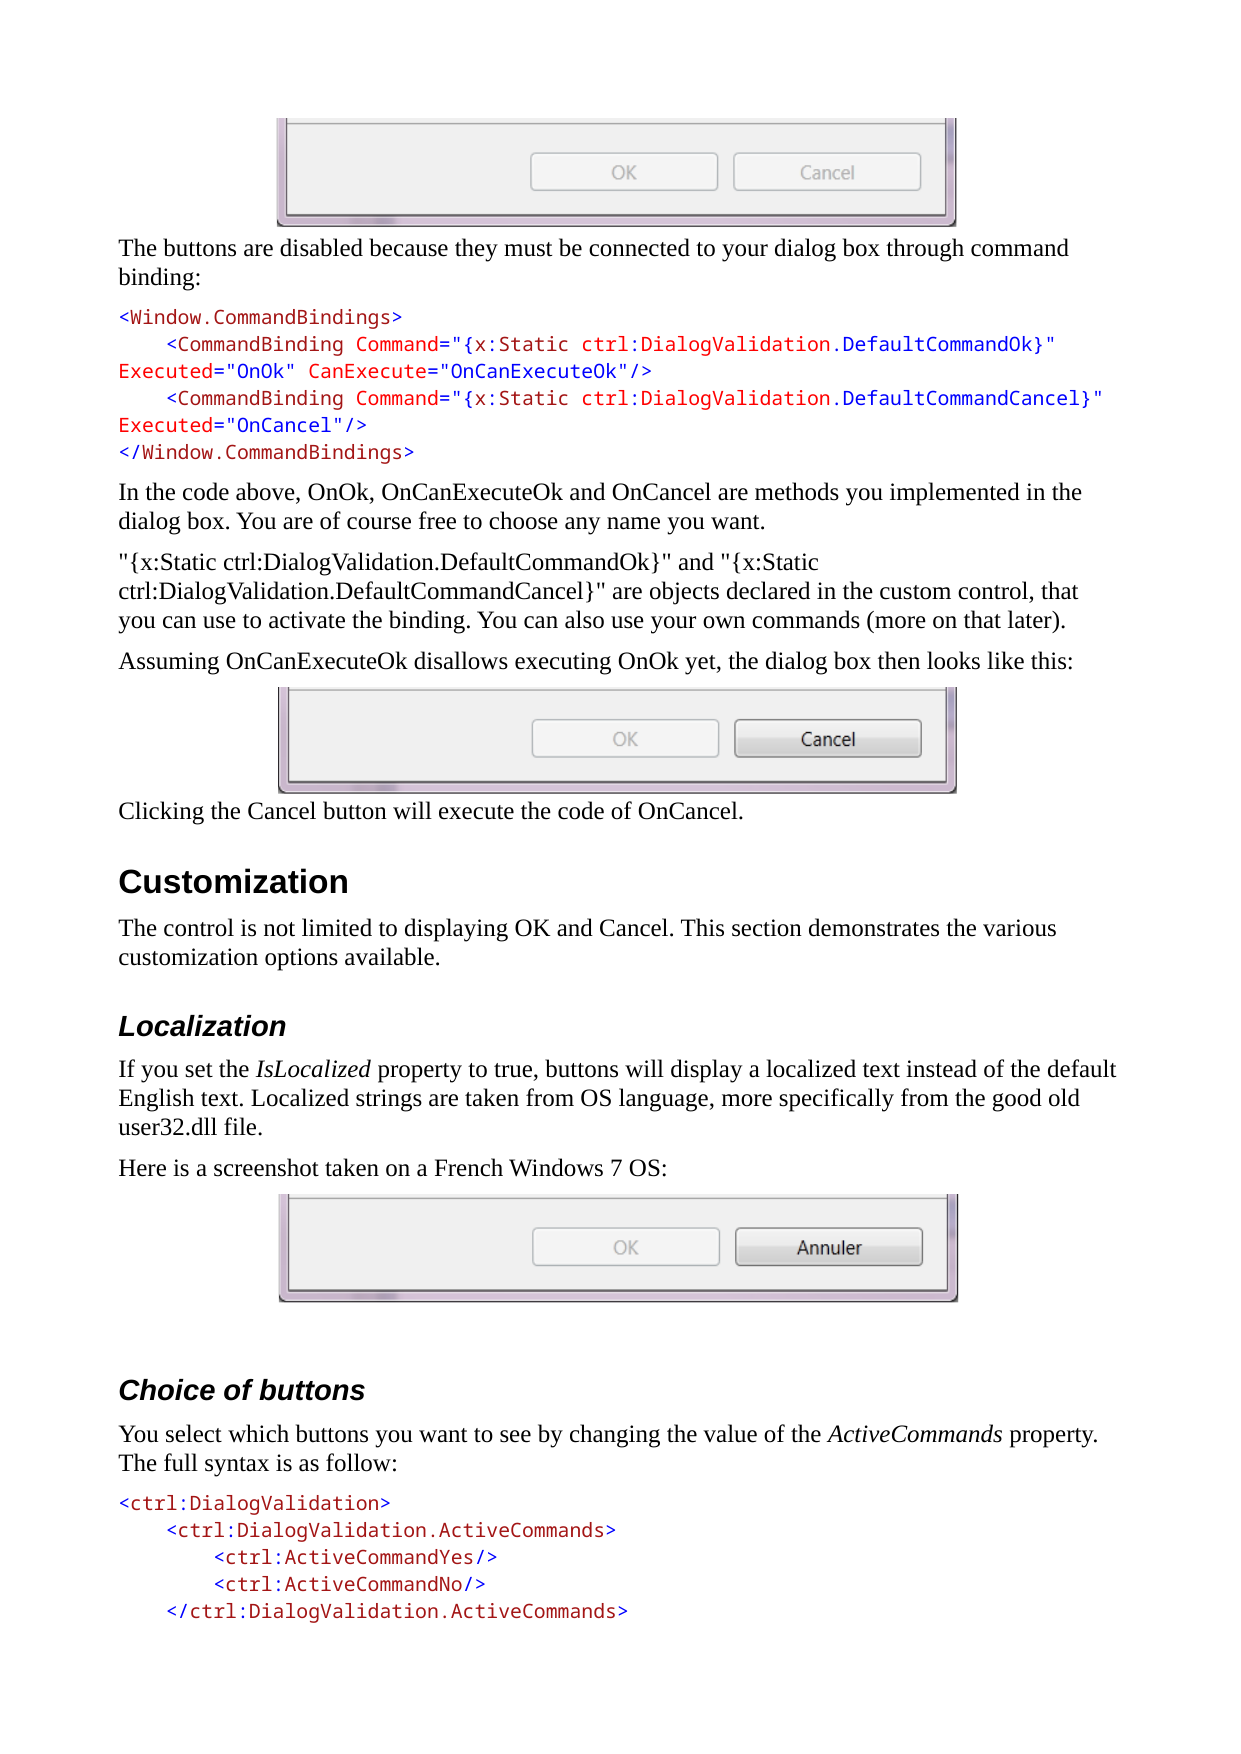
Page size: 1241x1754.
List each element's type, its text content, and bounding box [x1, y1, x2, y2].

text If you set the IsLocalized property to true, buttons will display a localized text instead of the default English text. Localized strings are taken from OS language, more specifically from the good old user32.dll file. [118, 1054, 1122, 1141]
subtitle Choice of buttons [118, 1373, 1122, 1407]
text You select which buttons you want to see by changing the value of the ActiveCommands property. The full syntax is as follow: [118, 1419, 1122, 1477]
text <CommandBinding Command="{x:Static ctrl:DialogValidation.DefaultCommandCancel}" Executed="OnCancel"/> [118, 384, 1122, 438]
text <ctrl:ActiveCommandNo/> [118, 1570, 1122, 1597]
text <ctrl:DialogValidation> [118, 1489, 1122, 1516]
text </Window.CommandBindings> [118, 438, 1122, 465]
text Clicking the Cancel button will execute the code of OnCancel. [118, 687, 1122, 825]
text </ctrl:DialogValidation.ActiveCommands> [118, 1597, 1122, 1624]
text "{x:Static ctrl:DialogValidation.DefaultCommandOk}" and "{x:Static ctrl:DialogValidation.DefaultCommandCancel}" are objects declared in the custom control, that you can use to activate the binding. You can also use your own commands (more on that later). [118, 547, 1122, 633]
text <ctrl:ActiveCommandYes/> [118, 1543, 1122, 1570]
text Here is a screenshot taken on a French Windows 7 OS: [118, 1153, 1122, 1182]
text The control is not limited to displaying OK and Cancel. This section demonstrates the various customization options available. [118, 913, 1122, 971]
text <CommandBinding Command="{x:Static ctrl:DialogValidation.DefaultCommandOk}" Executed="OnOk" CanExecute="OnCanExecuteOk"/> [118, 330, 1122, 384]
text Assuming OnCanExecuteOk disallows executing OnOk yet, the dialog box then looks like this: [118, 646, 1122, 675]
text In the code above, OnOk, OnCanExecuteOk and OnCancel are methods you implemented in the dialog box. You are of course free to choose any name you want. [118, 477, 1122, 535]
subtitle Customization [118, 862, 1122, 901]
subtitle Localization [118, 1008, 1122, 1042]
text The buttons are disabled because they must be connected to your dialog box through command binding: [118, 118, 1122, 291]
text <Window.CommandBindings> [118, 303, 1122, 330]
text <ctrl:DialogValidation.ActiveCommands> [118, 1516, 1122, 1543]
